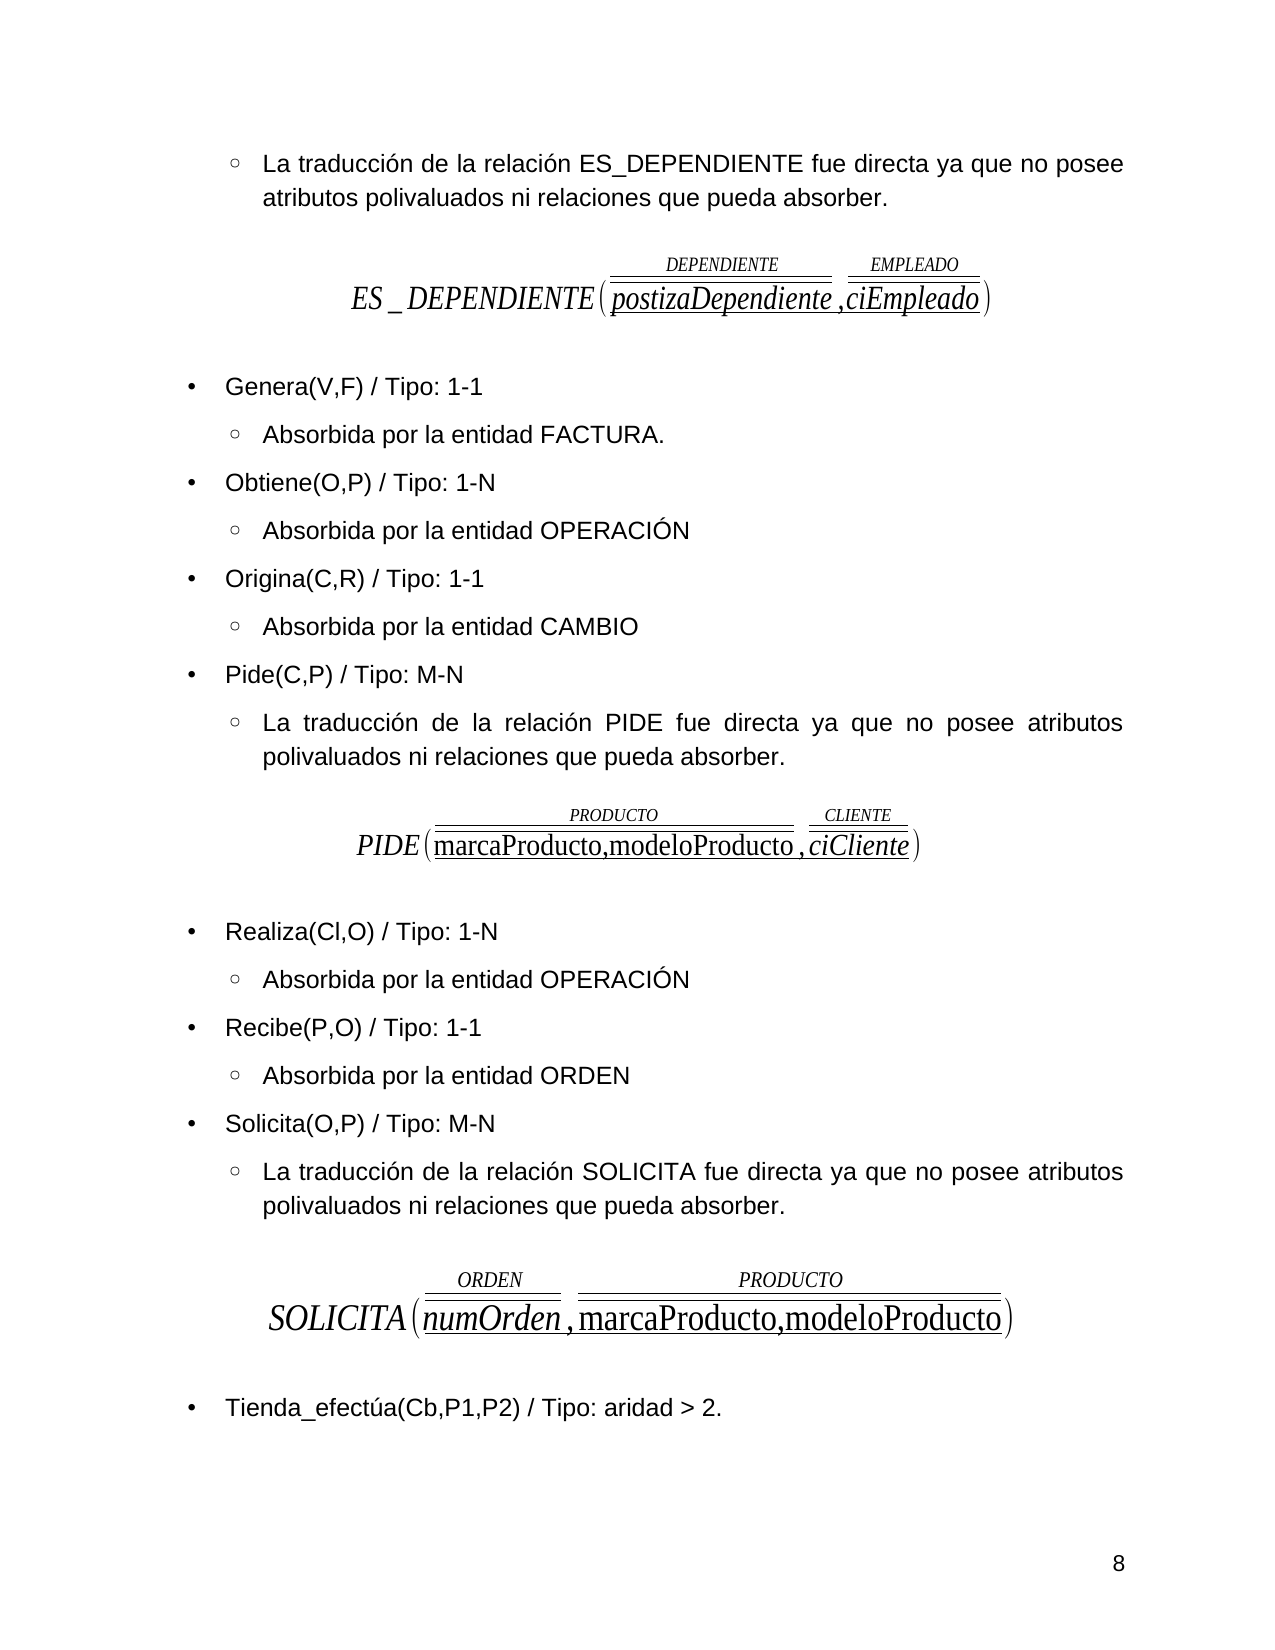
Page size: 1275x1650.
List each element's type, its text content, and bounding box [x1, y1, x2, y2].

list Absorbida por la entidad ORDEN [225, 1062, 1125, 1090]
list Obtiene(O,P) / Tipo: 1-N [187, 469, 1125, 497]
list Absorbida por la entidad OPERACIÓN [225, 966, 1125, 993]
list Origina(C,R) / Tipo: 1-1 [187, 565, 1125, 593]
list Realiza(Cl,O) / Tipo: 1-N [187, 917, 1125, 945]
list Genera(V,F) / Tipo: 1-1 [187, 372, 1125, 400]
list Tienda_efectúa(Cb,P1,P2) / Tipo: aridad > 2. [187, 1394, 1125, 1422]
list Absorbida por la entidad FACTURA. [225, 421, 1125, 448]
list Absorbida por la entidad OPERACIÓN [225, 517, 1125, 545]
list Pide(C,P) / Tipo: M-N [187, 661, 1125, 689]
list Absorbida por la entidad CAMBIO [225, 613, 1125, 641]
list Recibe(P,O) / Tipo: 1-1 [187, 1014, 1125, 1042]
list La traducción de la relación ES_DEPENDIENTE fue directa ya que no posee atributos polivaluados ni relaciones que pueda absorber. [225, 150, 1125, 211]
list La traducción de la relación PIDE fue directa ya que no posee atributos polivaluados ni relaciones que pueda absorber. [225, 709, 1125, 771]
list Solicita(O,P) / Tipo: M-N [187, 1110, 1125, 1138]
list La traducción de la relación SOLICITA fue directa ya que no posee atributos polivaluados ni relaciones que pueda absorber. [225, 1158, 1125, 1219]
